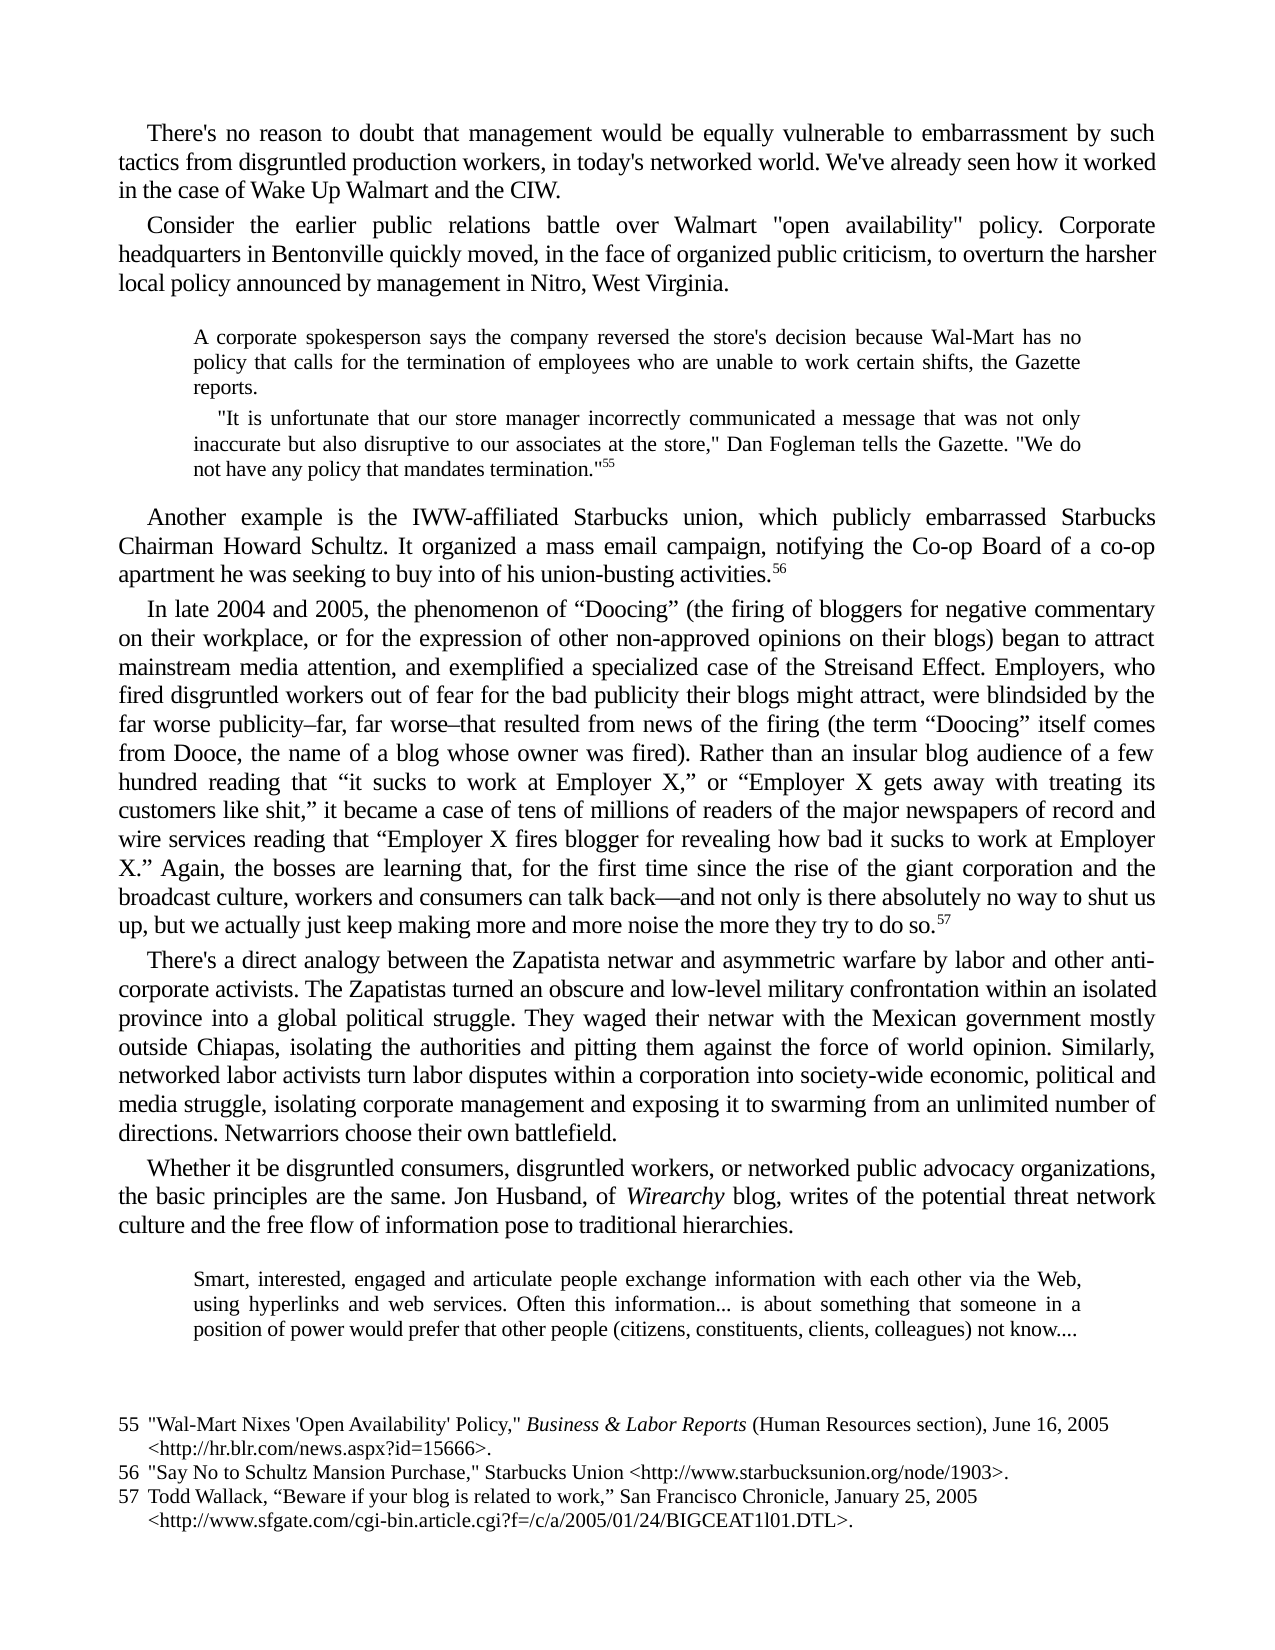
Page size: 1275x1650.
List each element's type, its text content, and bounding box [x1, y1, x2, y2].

text In late 2004 and 2005, the phenomenon of “Doocing” (the firing of bloggers for negative commentary on their workplace, or for the expression of other non-approved opinions on their blogs) began to attract mainstream media attention, and exemplified a specialized case of the Streisand Effect. Employers, who fired disgruntled workers out of fear for the bad publicity their blogs might attract, were blindsided by the far worse publicity–far, far worse–that resulted from news of the firing (the term “Doocing” itself comes from Dooce, the name of a blog whose owner was fired). Rather than an insular blog audience of a few hundred reading that “it sucks to work at Employer X,” or “Employer X gets away with treating its customers like shit,” it became a case of tens of millions of readers of the major newspapers of record and wire services reading that “Employer X fires blogger for revealing how bad it sucks to work at Employer X.” Again, the bosses are learning that, for the first time since the rise of the giant corporation and the broadcast culture, workers and consumers can talk back—and not only is there absolutely no way to shut us up, but we actually just keep making more and more noise the more they try to do so. [118, 594, 1157, 939]
text Consider the earlier public relations battle over Walmart "open availability" policy. Corporate headquarters in Bentonville quickly moved, in the face of organized public criticism, to overturn the harsher local policy announced by management in Nitro, West Virginia. [118, 210, 1157, 297]
text There's no reason to doubt that management would be equally vulnerable to embarrassment by such tactics from disgruntled production workers, in today's networked world. We've already seen how it worked in the case of Wake Up Walmart and the CIW. [118, 118, 1157, 204]
text Smart, interested, engaged and articulate people exchange information with each other via the Web, using hyperlinks and web services. Often this information... is about something that someone in a position of power would prefer that other people (citizens, constituents, clients, colleagues) not know.... [193, 1266, 1082, 1342]
text A corporate spokesperson says the company reversed the store's decision because Wal-Mart has no policy that calls for the termination of employees who are unable to work certain shifts, the Gazette reports. [193, 324, 1082, 399]
text Whether it be disgruntled consumers, disgruntled workers, or networked public advocacy organizations, the basic principles are the same. Jon Husband, of Wirearchy blog, writes of the potential threat network culture and the free flow of information pose to traditional hierarchies. [118, 1153, 1157, 1239]
text Todd Wallack, “Beware if your blog is related to work,” San Francisco Chronicle, January 25, 2005 <http://www.sfgate.com/cgi-bin.article.cgi?f=/c/a/2005/01/24/BIGCEAT1l01.DTL>. [118, 1484, 1157, 1532]
text "Wal-Mart Nixes 'Open Availability' Policy," Business & Labor Reports (Human Resources section), June 16, 2005 <http://hr.blr.com/news.aspx?id=15666>. [118, 1412, 1157, 1460]
text "It is unfortunate that our store manager incorrectly communicated a message that was not only inaccurate but also disruptive to our associates at the store," Dan Fogleman tells the Gazette. "We do not have any policy that mandates termination." [193, 405, 1082, 481]
text "Say No to Schultz Mansion Purchase," Starbucks Union <http://www.starbucksunion.org/node/1903>. [118, 1460, 1157, 1484]
text Another example is the IWW-affiliated Starbucks union, which publicly embarrassed Starbucks Chairman Howard Schultz. It organized a mass email campaign, notifying the Co-op Board of a co-op apartment he was seeking to buy into of his union-busting activities. [118, 502, 1157, 588]
text There's a direct analogy between the Zapatista netwar and asymmetric warfare by labor and other anti-corporate activists. The Zapatistas turned an obscure and low-level military confrontation within an isolated province into a global political struggle. They waged their netwar with the Mexican government mostly outside Chiapas, isolating the authorities and pitting them against the force of world opinion. Similarly, networked labor activists turn labor disputes within a corporation into society-wide economic, political and media struggle, isolating corporate management and exposing it to swarming from an unlimited number of directions. Netwarriors choose their own battlefield. [118, 945, 1157, 1147]
